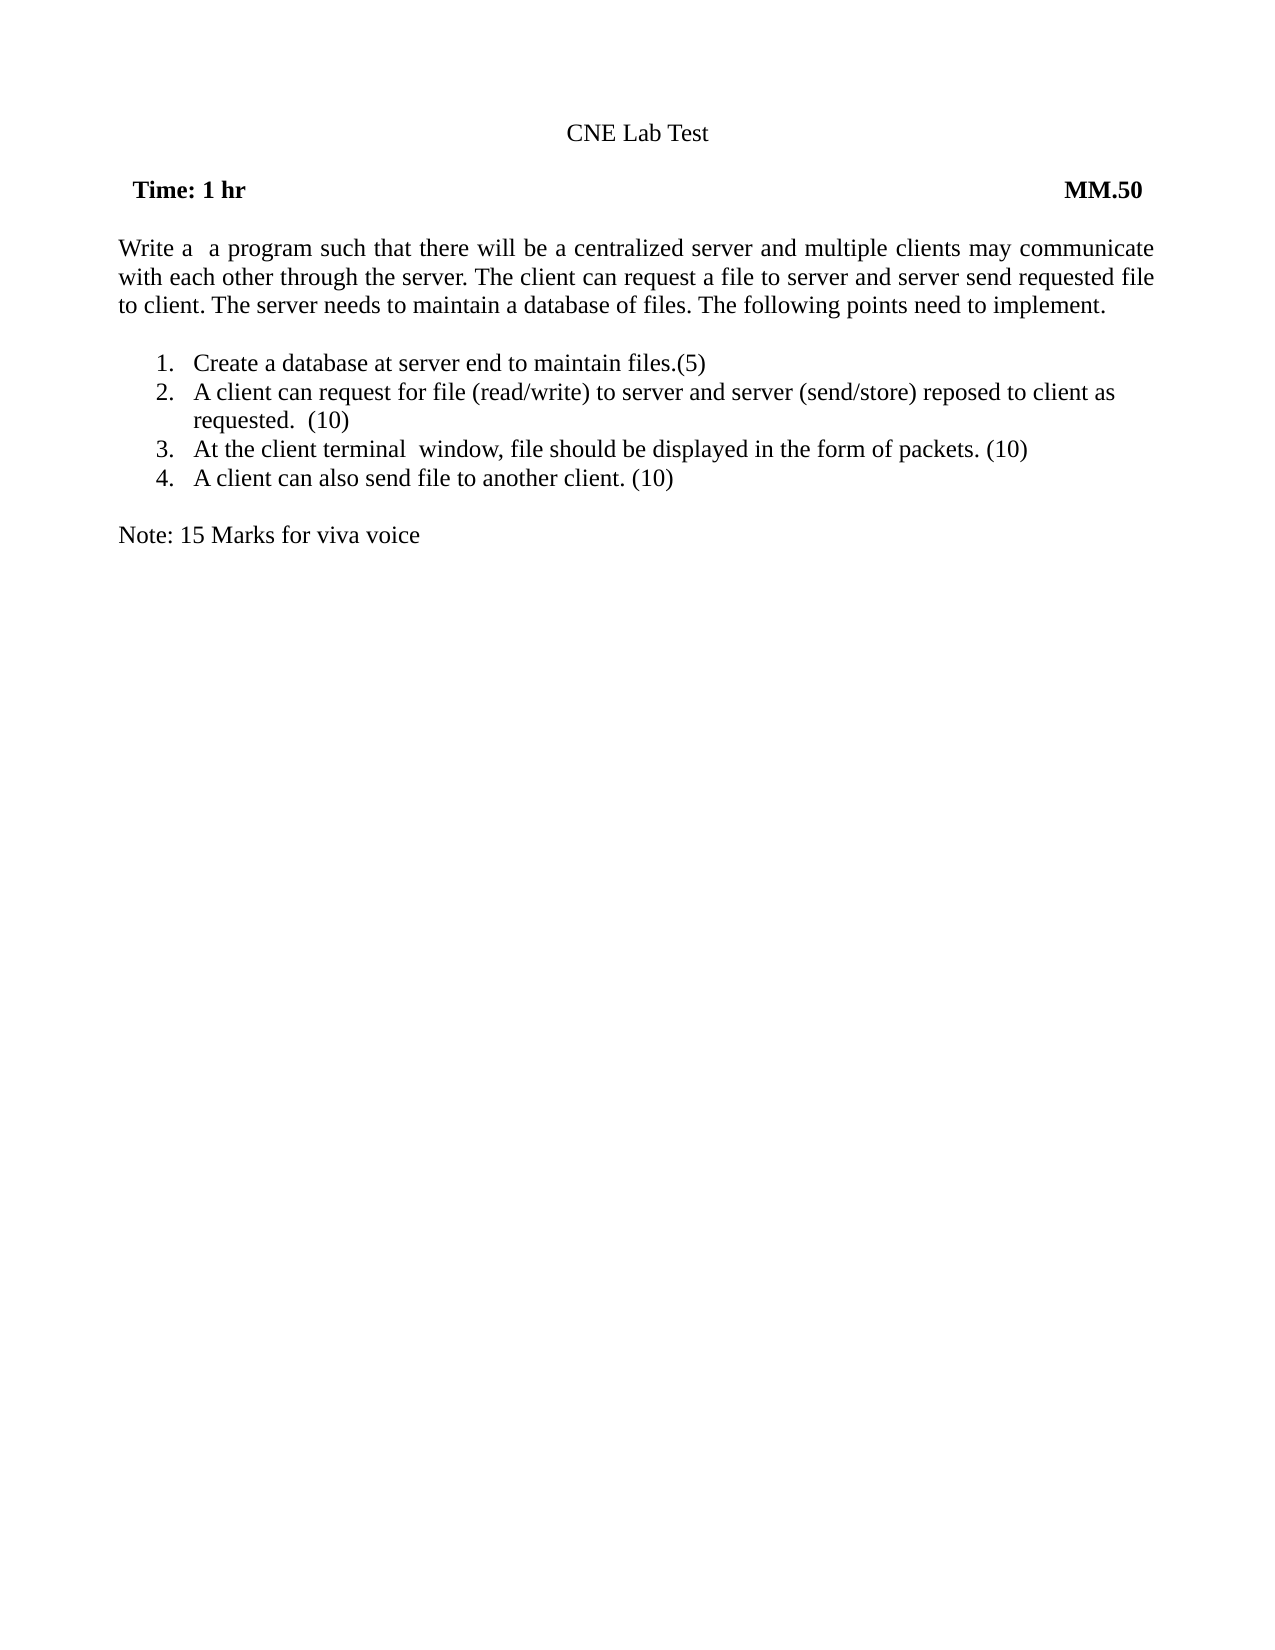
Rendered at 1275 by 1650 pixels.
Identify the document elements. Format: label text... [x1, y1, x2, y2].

list At the client terminal window, file should be displayed in the form of packets. (10) [156, 434, 1157, 463]
text CNE Lab Test [118, 118, 1157, 147]
list A client can request for file (read/write) to server and server (send/store) reposed to client as requested. (10) [156, 377, 1157, 434]
text Write a a program such that there will be a centralized server and multiple clients may communicate with each other through the server. The client can request a file to server and server send requested file to client. The server needs to maintain a database of files. The following points need to implement. [118, 233, 1157, 319]
list Create a database at server end to maintain files.(5) [156, 348, 1157, 377]
text Note: 15 Marks for viva voice [118, 521, 1157, 549]
list A client can also send file to another client. (10) [156, 463, 1157, 492]
text Time: 1 hr MM.50 [118, 176, 1157, 204]
